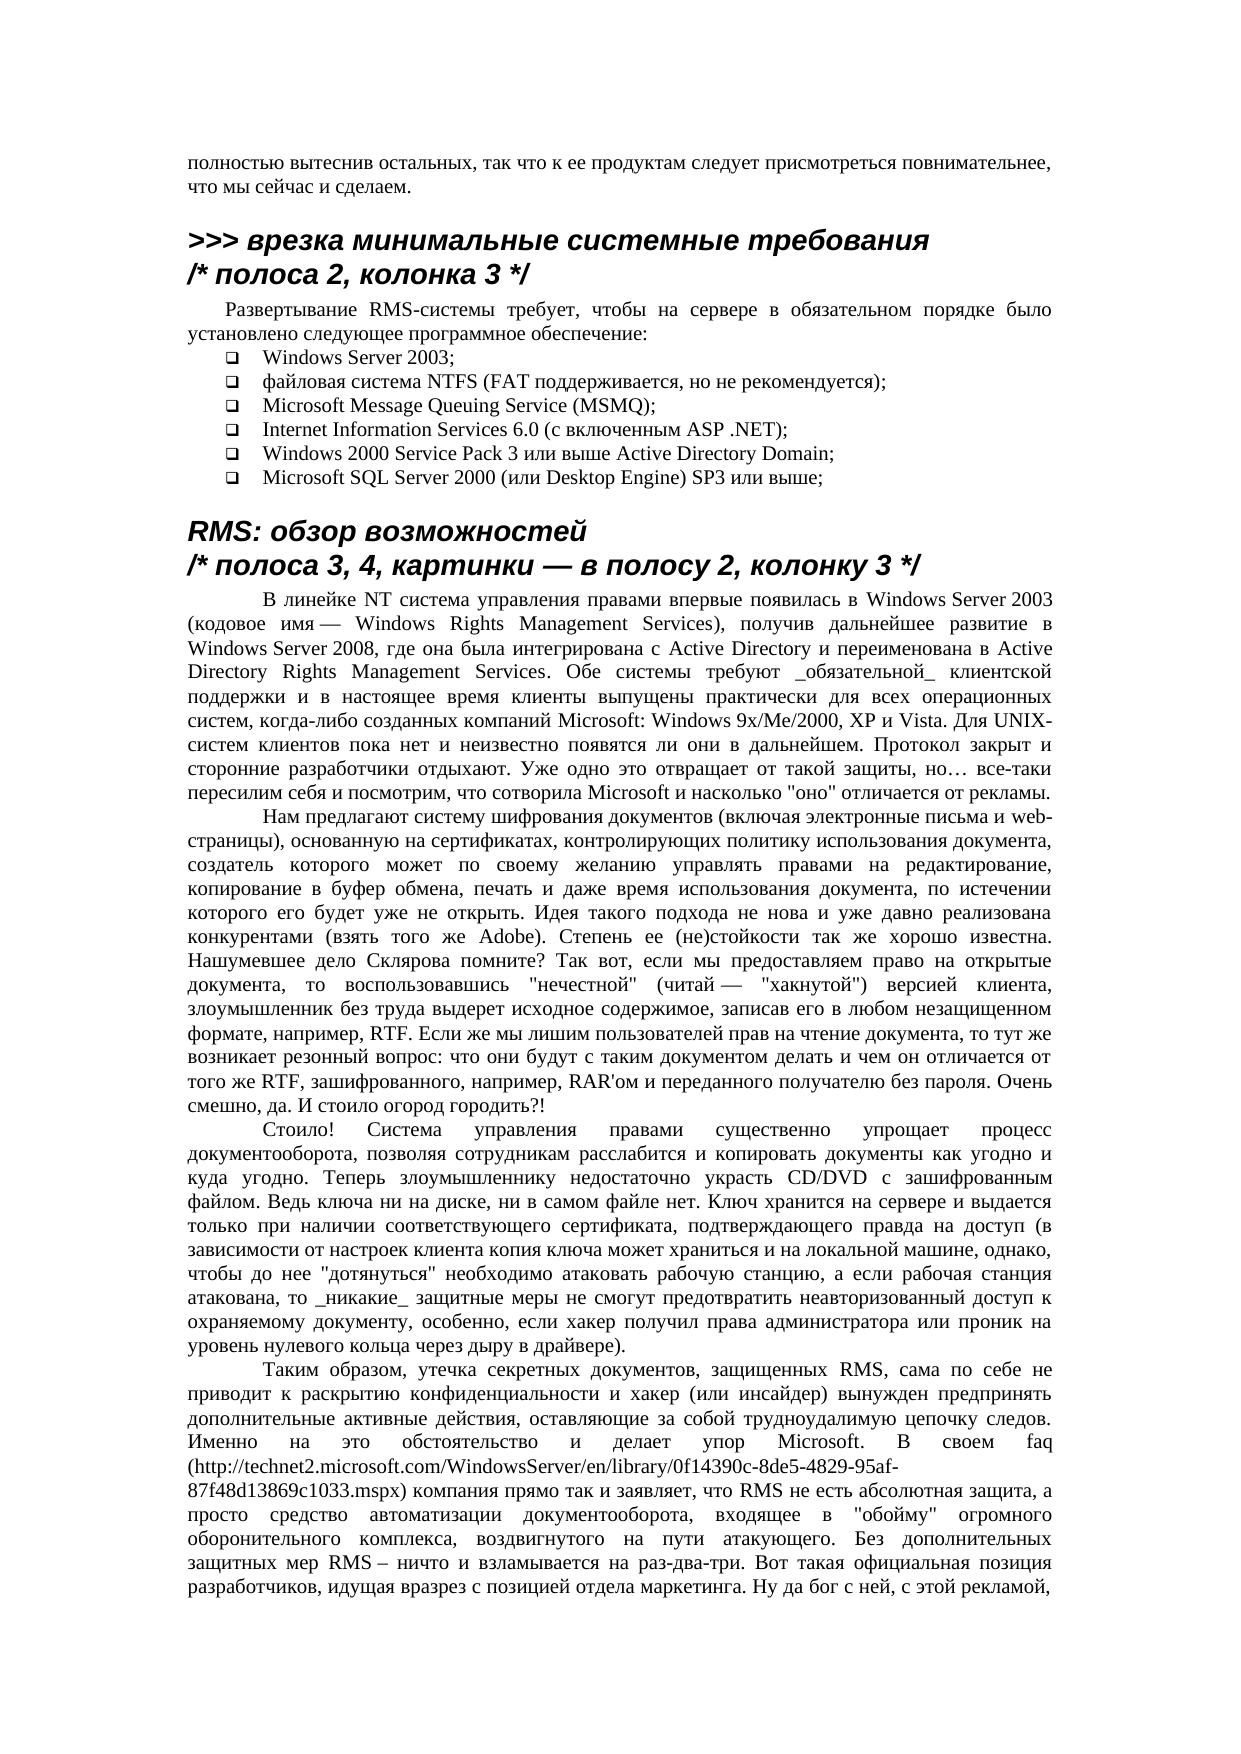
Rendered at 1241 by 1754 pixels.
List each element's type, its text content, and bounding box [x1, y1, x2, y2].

text Таким образом, утечка секретных документов, защищенных RMS, сама по себе не приводит к раскрытию конфиденциальности и хакер (или инсайдер) вынужден предпринять дополнительные активные действия, оставляющие за собой трудноудалимую цепочку следов. Именно на это обстоятельство и делает упор Microsoft. В своем faq (http://technet2.microsoft.com/WindowsServer/en/library/0f14390c-8de5-4829-95af-87f48d13869c1033.mspx) компания прямо так и заявляет, что RMS не есть абсолютная защита, а просто средство автоматизации документооборота, входящее в "обойму" огромного оборонительного комплекса, воздвигнутого на пути атакующего. Без дополнительных защитных мер RMS – ничто и взламывается на раз-два-три. Вот такая официальная позиция разработчиков, идущая вразрез с позицией отдела маркетинга. Ну да бог с ней, с этой рекламой, [187, 1357, 1053, 1598]
text полностью вытеснив остальных, так что к ее продуктам следует присмотреться повнимательнее, что мы сейчас и сделаем. [187, 150, 1053, 198]
list файловая система NTFS (FAT поддерживается, но не рекомендуется); [225, 369, 1053, 393]
text Развертывание RMS-системы требует, чтобы на сервере в обязательном порядке было установлено следующее программное обеспечение: [187, 296, 1053, 344]
text Стоило! Система управления правами существенно упрощает процесс документооборота, позволяя сотрудникам расслабится и копировать документы как угодно и куда угодно. Теперь злоумышленнику недостаточно украсть CD/DVD с зашифрованным файлом. Ведь ключа ни на диске, ни в самом файле нет. Ключ хранится на сервере и выдается только при наличии соответствующего сертификата, подтверждающего правда на доступ (в зависимости от настроек клиента копия ключа может храниться и на локальной машине, однако, чтобы до нее "дотянуться" необходимо атаковать рабочую станцию, а если рабочая станция атакована, то _никакие_ защитные меры не смогут предотвратить неавторизованный доступ к охраняемому документу, особенно, если хакер получил права администратора или проник на уровень нулевого кольца через дыру в драйвере). [187, 1117, 1053, 1357]
text Нам предлагают систему шифрования документов (включая электронные письма и web-страницы), основанную на сертификатах, контролирующих политику использования документа, создатель которого может по своему желанию управлять правами на редактирование, копирование в буфер обмена, печать и даже время использования документа, по истечении которого его будет уже не открыть. Идея такого подхода не нова и уже давно реализована конкурентами (взять того же Adobe). Степень ее (не)стойкости так же хорошо известна. Нашумевшее дело Склярова помните? Так вот, если мы предоставляем право на открытые документа, то воспользовавшись "нечестной" (читай — "хакнутой") версией клиента, злоумышленник без труда выдерет исходное содержимое, записав его в любом незащищенном формате, например, RTF. Если же мы лишим пользователей прав на чтение документа, то тут же возникает резонный вопрос: что они будут с таким документом делать и чем он отличается от того же RTF, зашифрованного, например, RAR'ом и переданного получателю без пароля. Очень смешно, да. И стоило огород городить?! [187, 804, 1053, 1117]
text В линейке NT система управления правами впервые появилась в Windows Server 2003 (кодовое имя — Windows Rights Management Services), получив дальнейшее развитие в Windows Server 2008, где она была интегрирована с Active Directory и переименована в Active Directory Rights Management Services. Обе системы требуют _обязательной_ клиентской поддержки и в настоящее время клиенты выпущены практически для всех операционных систем, когда-либо созданных компаний Microsoft: Windows 9x/Me/2000, XP и Vista. Для UNIX-систем клиентов пока нет и неизвестно появятся ли они в дальнейшем. Протокол закрыт и сторонние разработчики отдыхают. Уже одно это отвращает от такой защиты, но… все-таки пересилим себя и посмотрим, что сотворила Microsoft и насколько "оно" отличается от рекламы. [187, 587, 1053, 804]
subtitle >>> врезка минимальные системные требования /* полоса 2, колонка 3 */ [187, 223, 1053, 290]
list Microsoft SQL Server 2000 (или Desktop Engine) SP3 или выше; [225, 465, 1053, 489]
subtitle RMS: обзор возможностей /* полоса 3, 4, картинки — в полосу 2, колонку 3 */ [187, 514, 1053, 581]
list Internet Information Services 6.0 (с включенным ASP .NET); [225, 417, 1053, 441]
list Windows Server 2003; [225, 344, 1053, 369]
list Microsoft Message Queuing Service (MSMQ); [225, 393, 1053, 417]
list Windows 2000 Service Pack 3 или выше Active Directory Domain; [225, 441, 1053, 465]
